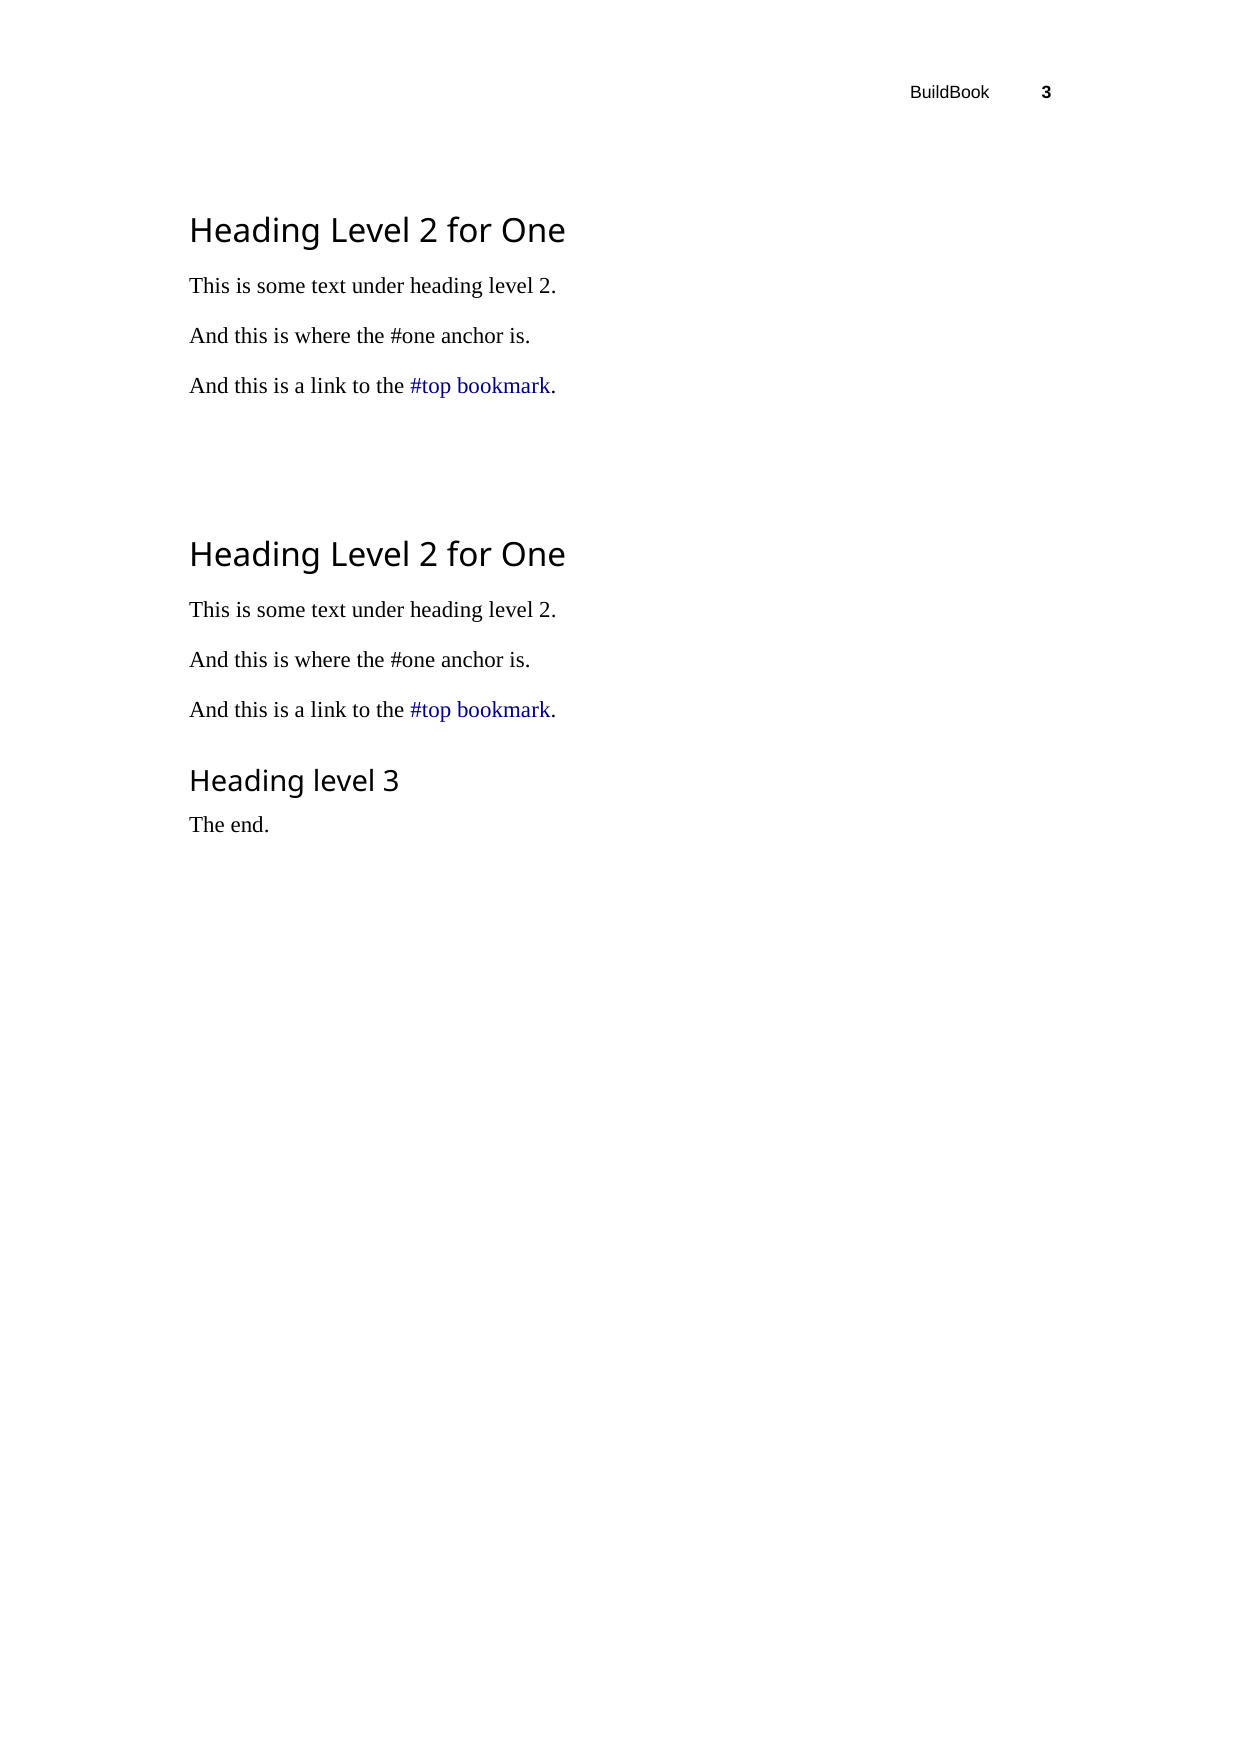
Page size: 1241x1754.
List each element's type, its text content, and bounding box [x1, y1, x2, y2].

text Heading level 3 [189, 760, 1051, 800]
text Heading Level 2 for One [189, 530, 1051, 576]
text The end. [189, 812, 1051, 838]
text And this is where the #one anchor is. [189, 323, 1051, 349]
text And this is a link to the #top bookmark. [189, 373, 1051, 399]
text Heading Level 2 for One [189, 207, 1051, 252]
text And this is where the #one anchor is. [189, 647, 1051, 672]
text This is some text under heading level 2. [189, 273, 1051, 298]
text This is some text under heading level 2. [189, 596, 1051, 622]
text And this is a link to the #top bookmark. [189, 697, 1051, 723]
